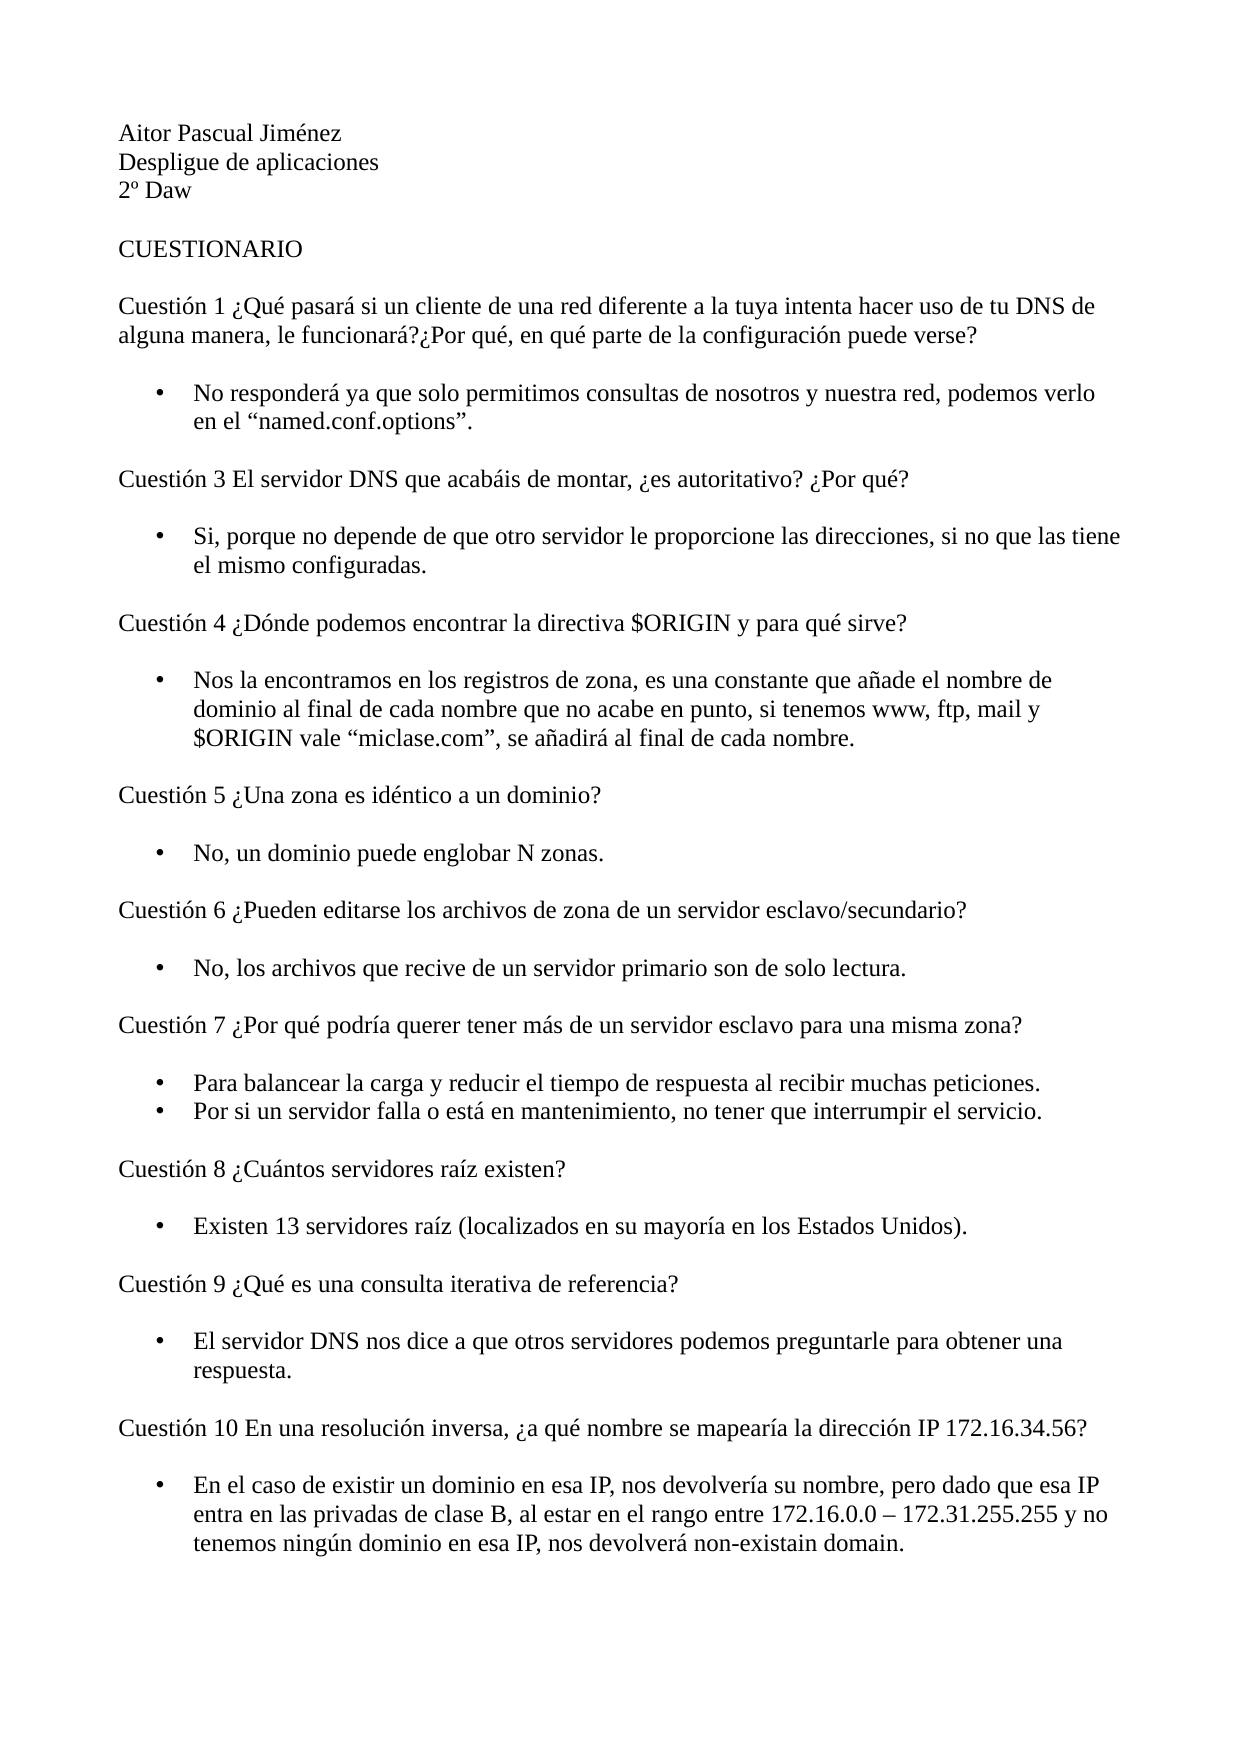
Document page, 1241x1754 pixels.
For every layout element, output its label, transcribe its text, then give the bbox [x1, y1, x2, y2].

list No responderá ya que solo permitimos consultas de nosotros y nuestra red, podemos verlo en el “named.conf.options”. [156, 378, 1122, 435]
text Cuestión 3 El servidor DNS que acabáis de montar, ¿es autoritativo? ¿Por qué? [118, 464, 1122, 493]
text Cuestión 9 ¿Qué es una consulta iterativa de referencia? [118, 1269, 1122, 1298]
text Cuestión 6 ¿Pueden editarse los archivos de zona de un servidor esclavo/secundario? [118, 895, 1122, 924]
list Nos la encontramos en los registros de zona, es una constante que añade el nombre de dominio al final de cada nombre que no acabe en punto, si tenemos www, ftp, mail y $ORIGIN vale “miclase.com”, se añadirá al final de cada nombre. [156, 665, 1122, 751]
text Cuestión 1 ¿Qué pasará si un cliente de una red diferente a la tuya intenta hacer uso de tu DNS de alguna manera, le funcionará?¿Por qué, en qué parte de la configuración puede verse? [118, 291, 1122, 349]
list El servidor DNS nos dice a que otros servidores podemos preguntarle para obtener una respuesta. [156, 1326, 1122, 1384]
list Si, porque no depende de que otro servidor le proporcione las direcciones, si no que las tiene el mismo configuradas. [156, 521, 1122, 579]
text Cuestión 10 En una resolución inversa, ¿a qué nombre se mapearía la dirección IP 172.16.34.56? [118, 1413, 1122, 1441]
text Cuestión 8 ¿Cuántos servidores raíz existen? [118, 1154, 1122, 1183]
text Cuestión 4 ¿Dónde podemos encontrar la directiva $ORIGIN y para qué sirve? [118, 608, 1122, 636]
list Existen 13 servidores raíz (localizados en su mayoría en los Estados Unidos). [156, 1211, 1122, 1240]
text CUESTIONARIO [118, 234, 1122, 263]
list No, un dominio puede englobar N zonas. [156, 838, 1122, 866]
text Cuestión 7 ¿Por qué podría querer tener más de un servidor esclavo para una misma zona? [118, 1010, 1122, 1039]
text Cuestión 5 ¿Una zona es idéntico a un dominio? [118, 780, 1122, 809]
list Para balancear la carga y reducir el tiempo de respuesta al recibir muchas peticiones. [156, 1068, 1122, 1096]
list No, los archivos que recive de un servidor primario son de solo lectura. [156, 953, 1122, 981]
list Por si un servidor falla o está en mantenimiento, no tener que interrumpir el servicio. [156, 1096, 1122, 1125]
list En el caso de existir un dominio en esa IP, nos devolvería su nombre, pero dado que esa IP entra en las privadas de clase B, al estar en el rango entre 172.16.0.0 – 172.31.255.255 y no tenemos ningún dominio en esa IP, nos devolverá non-existain domain. [156, 1470, 1122, 1556]
